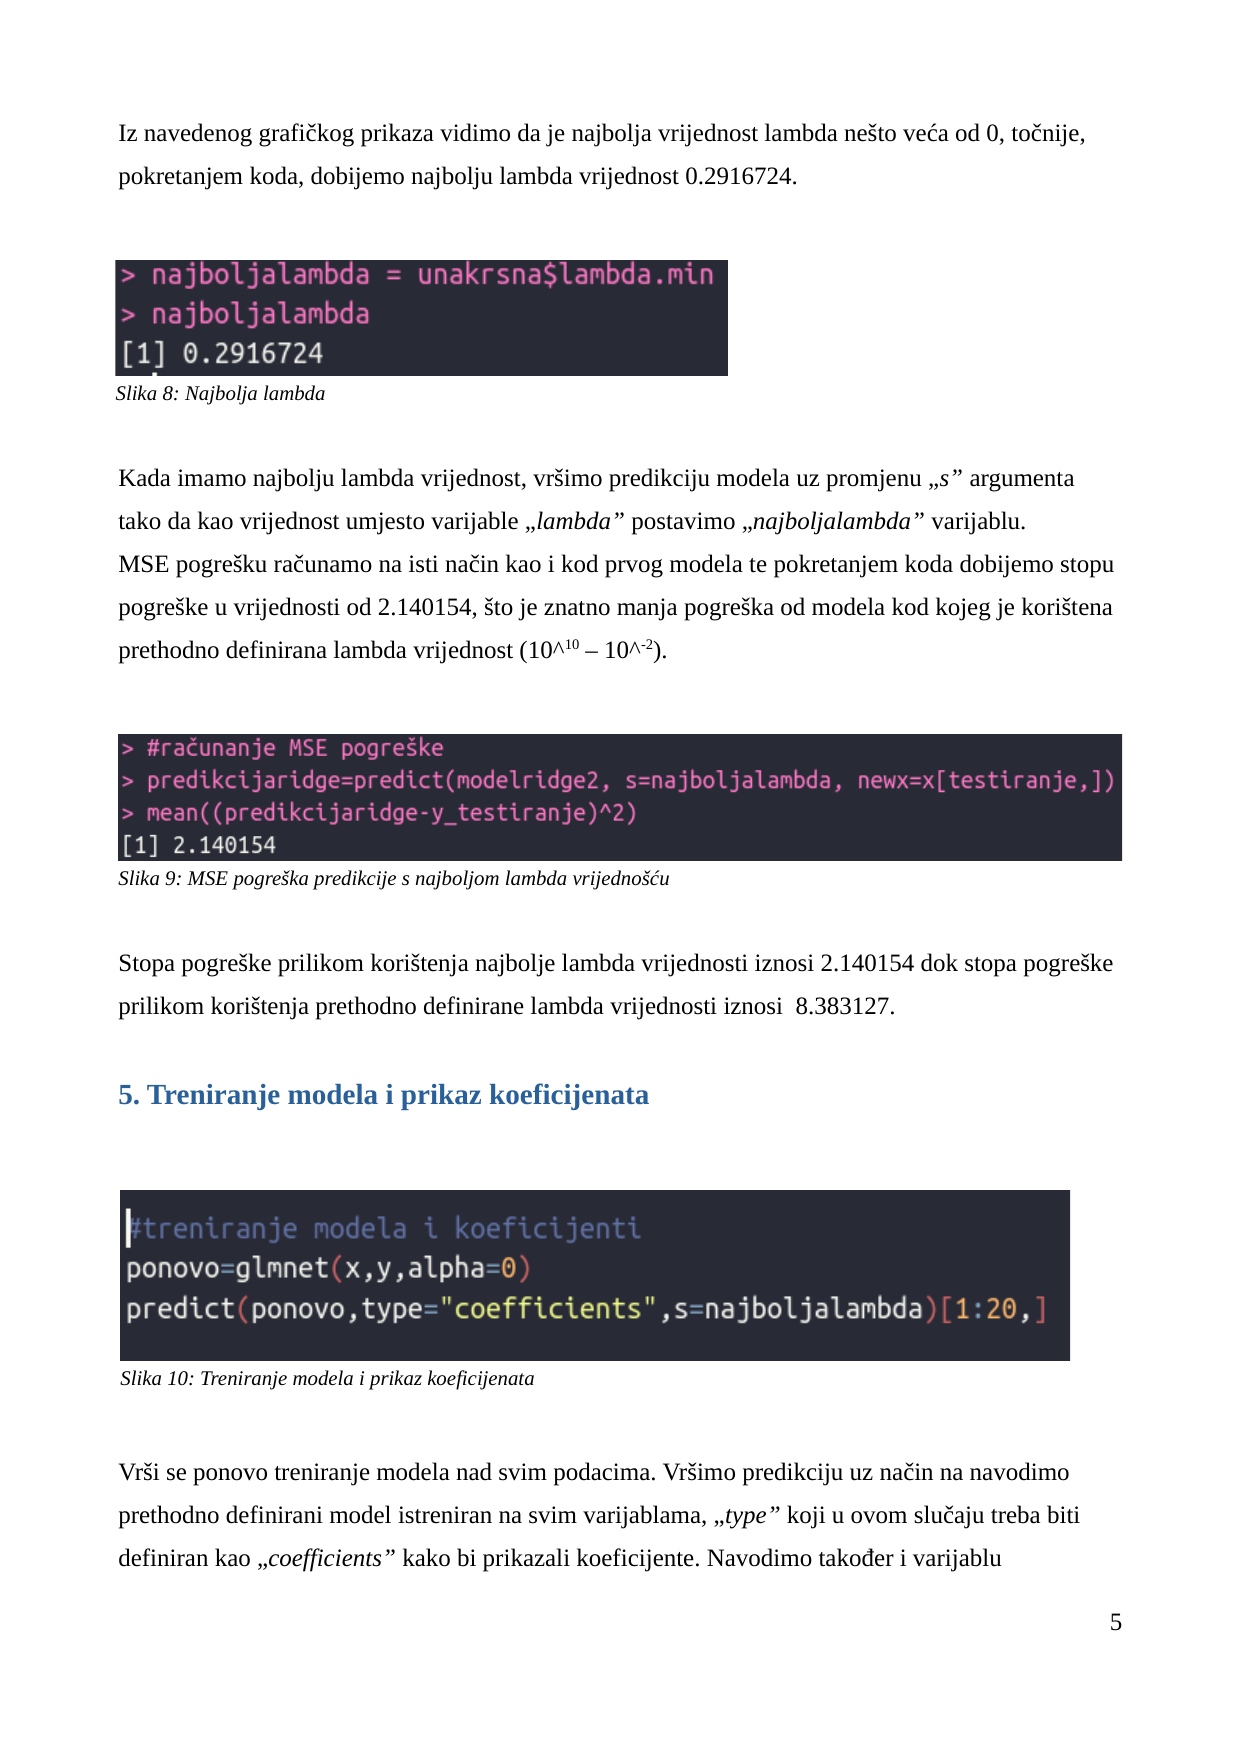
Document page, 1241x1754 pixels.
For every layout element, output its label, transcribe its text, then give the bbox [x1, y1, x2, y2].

text Iz navedenog grafičkog prikaza vidimo da je najbolja vrijednost lambda nešto veća od 0, točnije, pokretanjem koda, dobijemo najbolju lambda vrijednost 0.2916724. [118, 118, 1122, 190]
picture [120, 1190, 1071, 1361]
text MSE pogrešku računamo na isti način kao i kod prvog modela te pokretanjem koda dobijemo stopu pogreške u vrijednosti od 2.140154, što je znatno manja pogreška od modela kod kojeg je korištena prethodno definirana lambda vrijednost (10^10 – 10^-2). [118, 549, 1122, 664]
text Stopa pogreške prilikom korištenja najbolje lambda vrijednosti iznosi 2.140154 dok stopa pogreške prilikom korištenja prethodno definirane lambda vrijednosti iznosi 8.383127. [118, 948, 1122, 1020]
picture [115, 260, 728, 376]
text Slika 9: MSE pogreška predikcije s najboljom lambda vrijednošću [118, 861, 1122, 890]
text Kada imamo najbolju lambda vrijednost, vršimo predikciju modela uz promjenu „s” argumenta tako da kao vrijednost umjesto varijable „lambda” postavimo „najboljalambda” varijablu. [118, 463, 1122, 535]
picture [118, 734, 1123, 861]
text Slika 10: Treniranje modela i prikaz koeficijenata [120, 1361, 1070, 1390]
text Slika 8: Najbolja lambda [115, 376, 728, 405]
text 5. Treniranje modela i prikaz koeficijenata [118, 1077, 1122, 1111]
text Vrši se ponovo treniranje modela nad svim podacima. Vršimo predikciju uz način na navodimo prethodno definirani model istreniran na svim varijablama, „type” koji u ovom slučaju treba biti definiran kao „coefficients” kako bi prikazali koeficijente. Navodimo također i varijablu [118, 1457, 1122, 1572]
